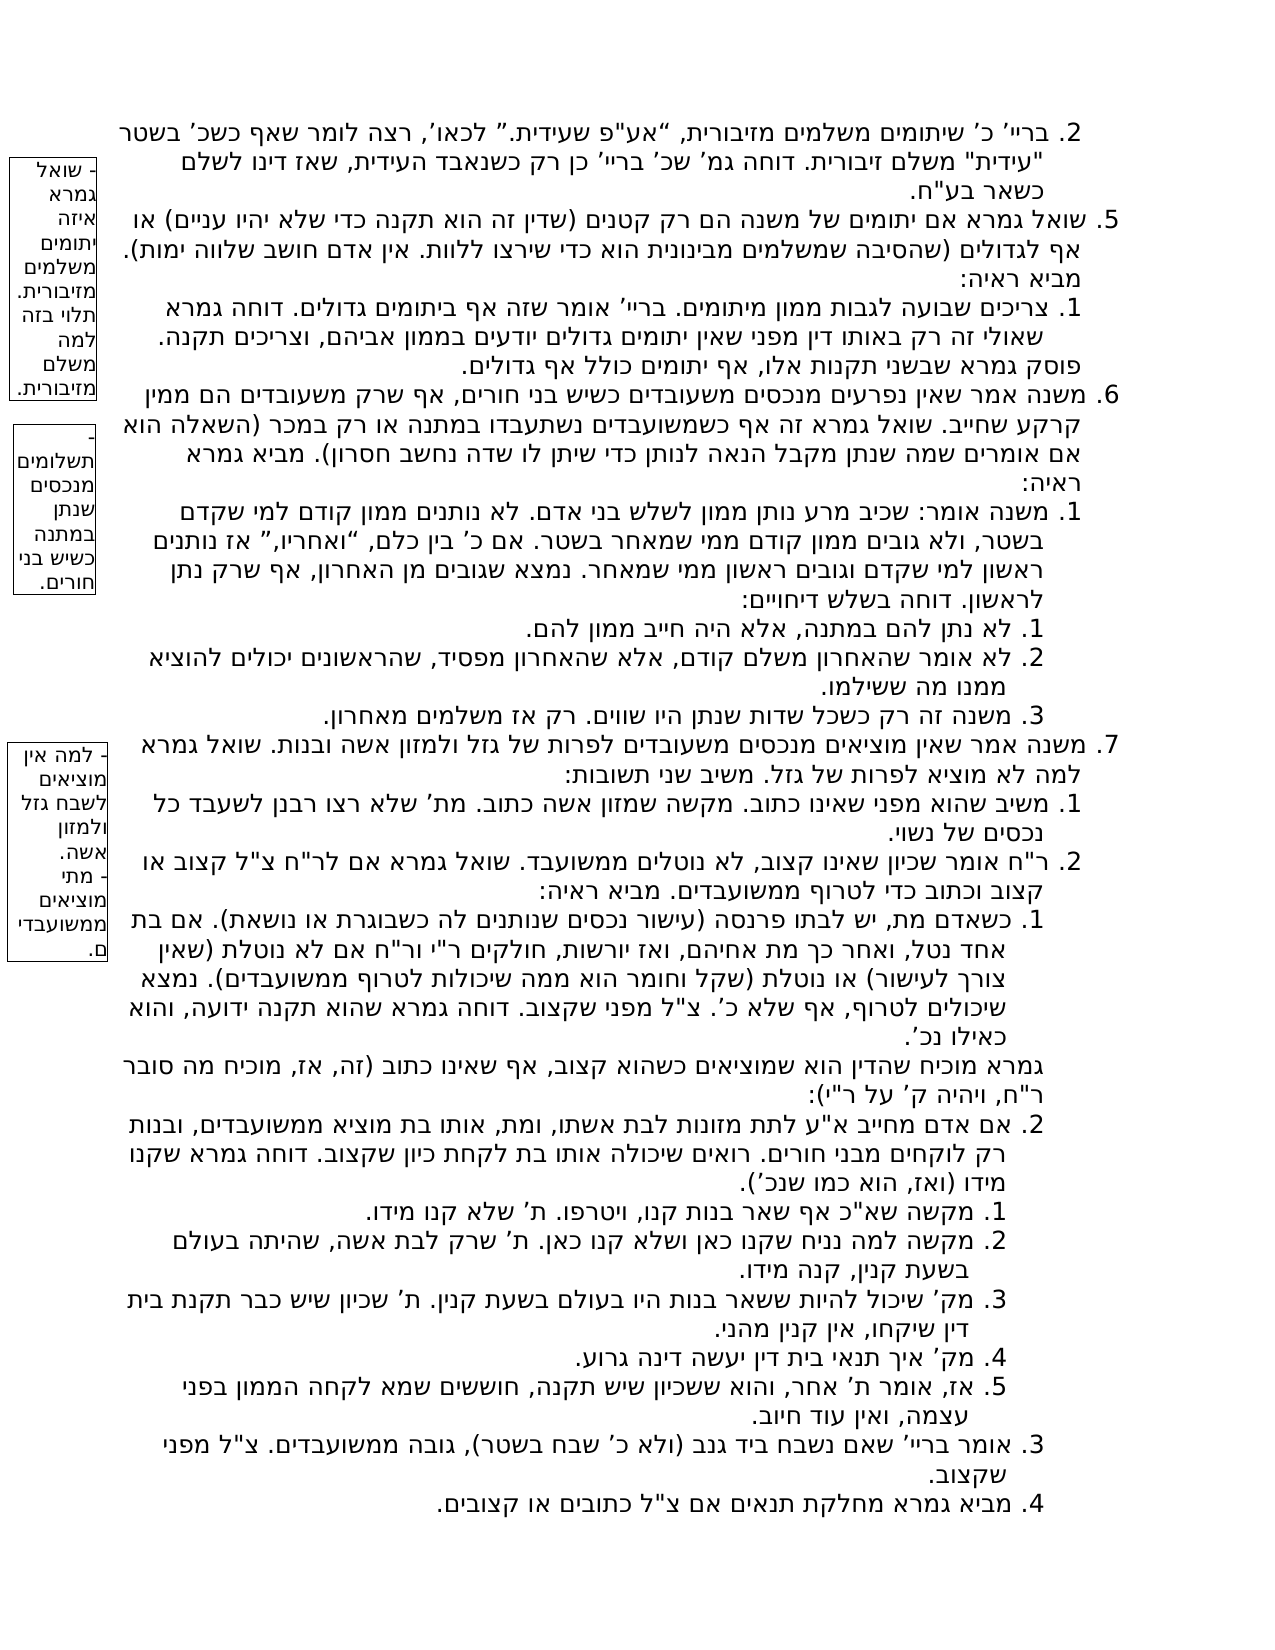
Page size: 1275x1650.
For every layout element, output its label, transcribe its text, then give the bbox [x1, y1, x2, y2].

list אז, אומר ת’ אחר, והוא ששכיון שיש תקנה, חוששים שמא לקחה הממון בפני עצמה, ואין עוד חיוב. [118, 1372, 1007, 1431]
list מקשה שא"כ אף שאר בנות קנו, ויטרפו. ת’ שלא קנו מידו. [118, 1197, 1007, 1226]
list משנה אומר: שכיב מרע נותן ממון לשלש בני אדם. לא נותנים ממון קודם למי שקדם בשטר, ולא גובים ממון קודם ממי שמאחר בשטר. אם כ’ בין כלם, “ואחריו,” אז נותנים ראשון למי שקדם וגובים ראשון ממי שמאחר. נמצא שגובים מן האחרון, אף שרק נתן לראשון. דוחה בשלש דיחויים: [118, 497, 1082, 614]
list בריי’ כ’ שיתומים משלמים מזיבורית, “אע"פ שעידית.” לכאו’, רצה לומר שאף כשכ’ בשטר "עידית" משלם זיבורית. דוחה גמ’ שכ’ בריי’ כן רק כשנאבד העידית, שאז דינו לשלם כשאר בע"ח. [118, 118, 1082, 206]
list לא אומר שהאחרון משלם קודם, אלא שהאחרון מפסיד, שהראשונים יכולים להוציא ממנו מה ששילמו. [118, 643, 1044, 701]
list שואל גמרא אם יתומים של משנה הם רק קטנים (שדין זה הוא תקנה כדי שלא יהיו עניים) או אף לגדולים (שהסיבה שמשלמים מבינונית הוא כדי שירצו ללוות. אין אדם חושב שלווה ימות). מביא ראיה: [118, 206, 1119, 293]
list לא נתן להם במתנה, אלא היה חייב ממון להם. [118, 614, 1044, 643]
list ר"ח אומר שכיון שאינו קצוב, לא נוטלים ממשועבד. שואל גמרא אם לר"ח צ"ל קצוב או קצוב וכתוב כדי לטרוף ממשועבדים. מביא ראיה: [118, 847, 1082, 906]
list כשאדם מת, יש לבתו פרנסה (עישור נכסים שנותנים לה כשבוגרת או נושאת). אם בת אחד נטל, ואחר כך מת אחיהם, ואז יורשות, חולקים ר"י ור"ח אם לא נוטלת (שאין צורך לעישור) או נוטלת (שקל וחומר הוא ממה שיכולות לטרוף ממשועבדים). נמצא שיכולים לטרוף, אף שלא כ’. צ"ל מפני שקצוב. דוחה גמרא שהוא תקנה ידועה, והוא כאילו נכ’. [118, 906, 1044, 1051]
list אם אדם מחייב א"ע לתת מזונות לבת אשתו, ומת, אותו בת מוציא ממשועבדים, ובנות רק לוקחים מבני חורים. רואים שיכולה אותו בת לקחת כיון שקצוב. דוחה גמרא שקנו מידו (ואז, הוא כמו שנכ’). [118, 1110, 1044, 1197]
list אומר בריי’ שאם נשבח ביד גנב (ולא כ’ שבח בשטר), גובה ממשועבדים. צ"ל מפני שקצוב. [118, 1431, 1044, 1489]
list גמרא מוכיח שהדין הוא שמוציאים כשהוא קצוב, אף שאינו כתוב (זה, אז, מוכיח מה סובר ר"ח, ויהיה ק’ על ר"י): [118, 1051, 1082, 1110]
list משנה אמר שאין נפרעים מנכסים משעובדים כשיש בני חורים, אף שרק משעובדים הם ממין קרקע שחייב. שואל גמרא זה אף כשמשועבדים נשתעבדו במתנה או רק במכר (השאלה הוא אם אומרים שמה שנתן מקבל הנאה לנותן כדי שיתן לו שדה נחשב חסרון). מביא גמרא ראיה: [118, 381, 1119, 497]
list צריכים שבועה לגבות ממון מיתומים. בריי’ אומר שזה אף ביתומים גדולים. דוחה גמרא שאולי זה רק באותו דין מפני שאין יתומים גדולים יודעים בממון אביהם, וצריכים תקנה. [118, 293, 1082, 351]
list מק’ שיכול להיות ששאר בנות היו בעולם בשעת קנין. ת’ שכיון שיש כבר תקנת בית דין שיקחו, אין קנין מהני. [118, 1285, 1007, 1343]
list מקשה למה נניח שקנו כאן ושלא קנו כאן. ת’ שרק לבת אשה, שהיתה בעולם בשעת קנין, קנה מידו. [118, 1226, 1007, 1285]
list משנה אמר שאין מוציאים מנכסים משעובדים לפרות של גזל ולמזון אשה ובנות. שואל גמרא למה לא מוציא לפרות של גזל. משיב שני תשובות: [118, 731, 1119, 789]
list מק’ איך תנאי בית דין יעשה דינה גרוע. [118, 1343, 1007, 1372]
list משיב שהוא מפני שאינו כתוב. מקשה שמזון אשה כתוב. מת’ שלא רצו רבנן לשעבד כל נכסים של נשוי. [118, 789, 1082, 847]
list מביא גמרא מחלקת תנאים אם צ"ל כתובים או קצובים. [118, 1489, 1044, 1518]
list משנה זה רק כשכל שדות שנתן היו שווים. רק אז משלמים מאחרון. [118, 701, 1044, 731]
list פוסק גמרא שבשני תקנות אלו, אף יתומים כולל אף גדולים. [118, 351, 1119, 381]
